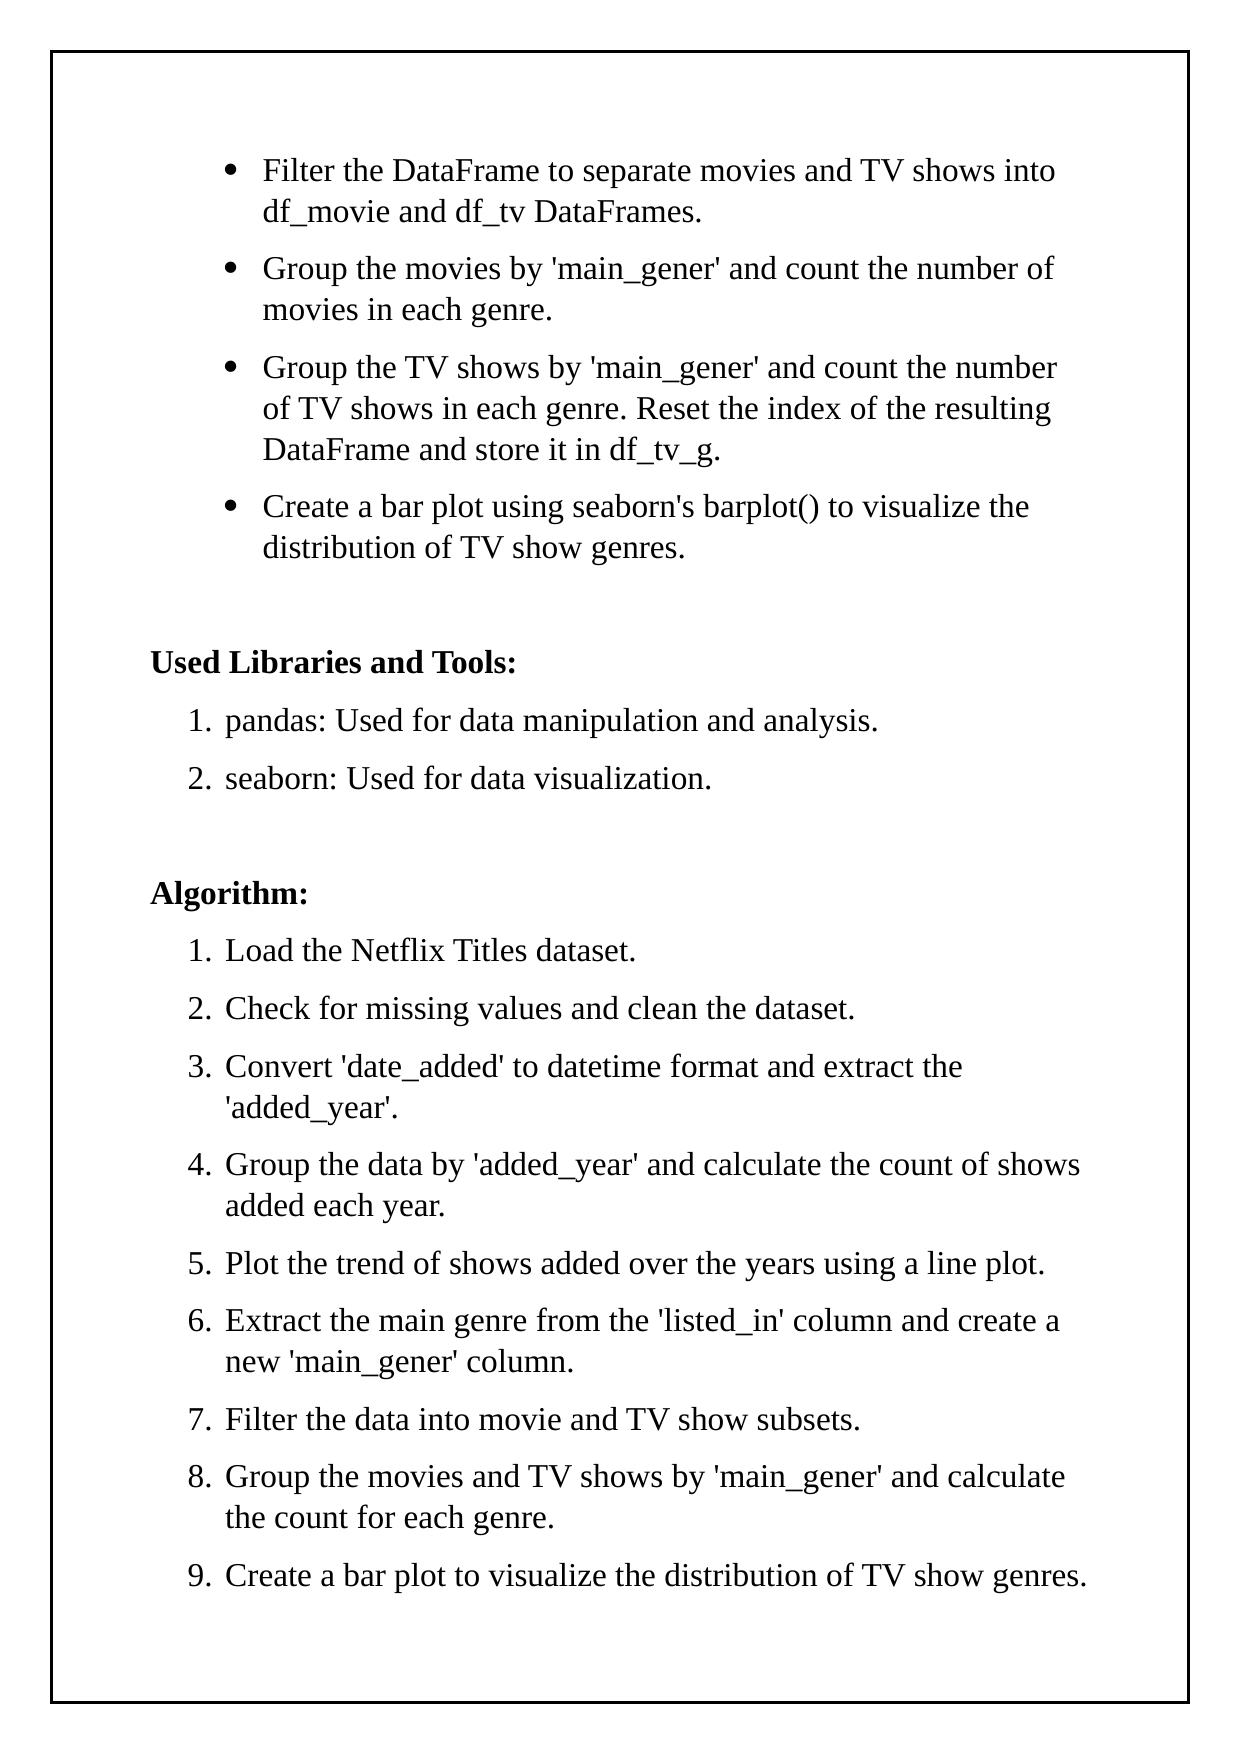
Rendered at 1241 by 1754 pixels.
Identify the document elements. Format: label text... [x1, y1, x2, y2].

list Group the movies and TV shows by 'main_gener' and calculate the count for each genre. [187, 1457, 1090, 1536]
list Convert 'date_added' to datetime format and extract the 'added_year'. [187, 1046, 1090, 1125]
list Check for missing values and clean the dataset. [187, 988, 1090, 1027]
list Plot the trend of shows added over the years using a line plot. [187, 1243, 1090, 1281]
list Filter the DataFrame to separate movies and TV shows into df_movie and df_tv DataFrames. [225, 150, 1090, 229]
list Load the Netflix Titles dataset. [187, 931, 1090, 969]
list Extract the main genre from the 'listed_in' column and create a new 'main_gener' column. [187, 1301, 1090, 1380]
list seaborn: Used for data visualization. [187, 758, 1090, 796]
list Group the TV shows by 'main_gener' and count the number of TV shows in each genre. Reset the index of the resulting DataFrame and store it in df_tv_g. [225, 347, 1090, 467]
list Group the data by 'added_year' and calculate the count of shows added each year. [187, 1144, 1090, 1224]
text Used Libraries and Tools: [150, 643, 1090, 681]
list Group the movies by 'main_gener' and count the number of movies in each genre. [225, 248, 1090, 328]
list Filter the data into movie and TV show subsets. [187, 1399, 1090, 1437]
list Create a bar plot using seaborn's barplot() to visualize the distribution of TV show genres. [225, 487, 1090, 566]
list Create a bar plot to visualize the distribution of TV show genres. [187, 1555, 1090, 1594]
list pandas: Used for data manipulation and analysis. [187, 700, 1090, 739]
text Algorithm: [150, 873, 1090, 911]
